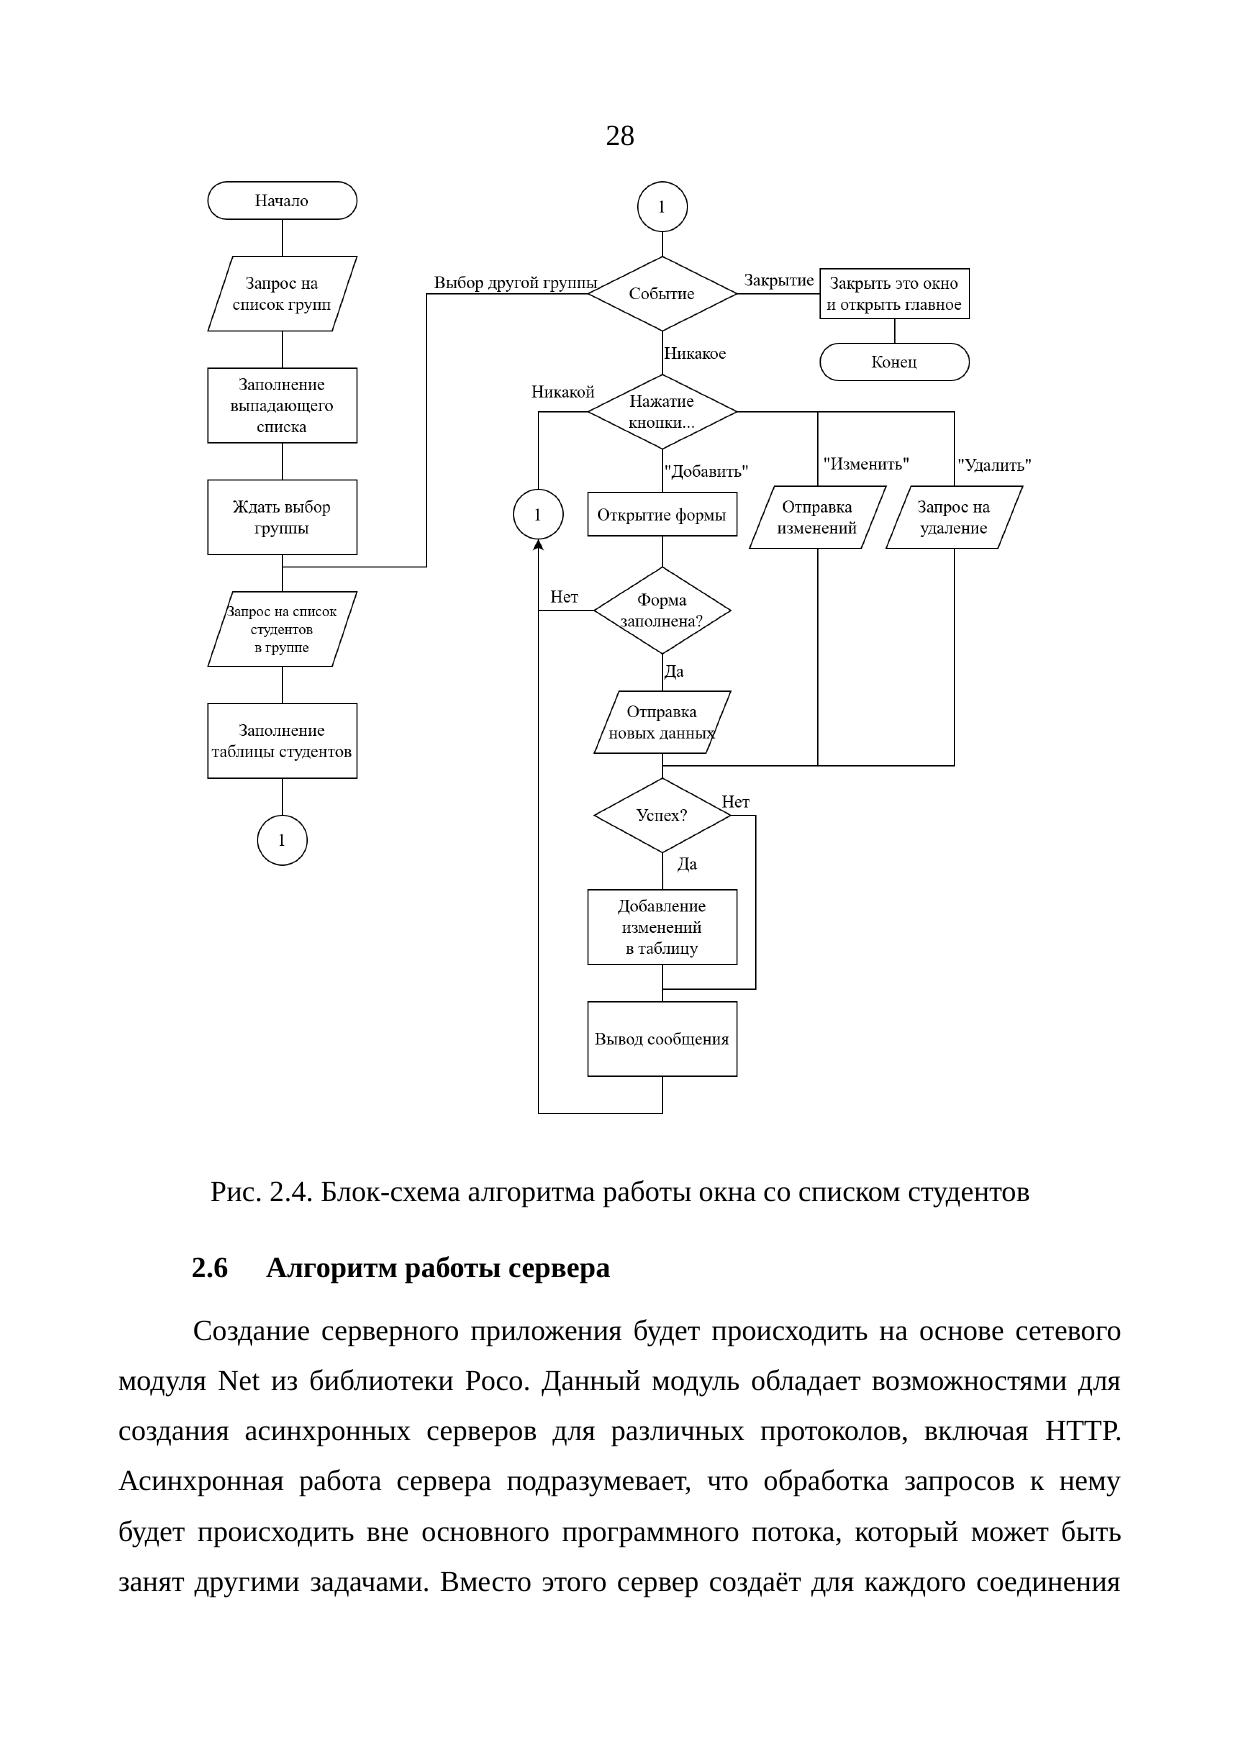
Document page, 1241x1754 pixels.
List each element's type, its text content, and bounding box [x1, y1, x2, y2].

text Рис. 2.4. Блок-схема алгоритма работы окна со списком студентов [118, 1174, 1122, 1208]
picture [207, 181, 1033, 1125]
subtitle Алгоритм работы сервера [118, 1250, 1122, 1283]
text Создание серверного приложения будет происходить на основе сетевого модуля Net из библиотеки Poco. Данный модуль обладает возможностями для создания асинхронных серверов для различных протоколов, включая HTTP. Асинхронная работа сервера подразумевает, что обработка запросов к нему будет происходить вне основного программного потока, который может быть занят другими задачами. Вместо этого сервер создаёт для каждого соединения [118, 1313, 1122, 1598]
